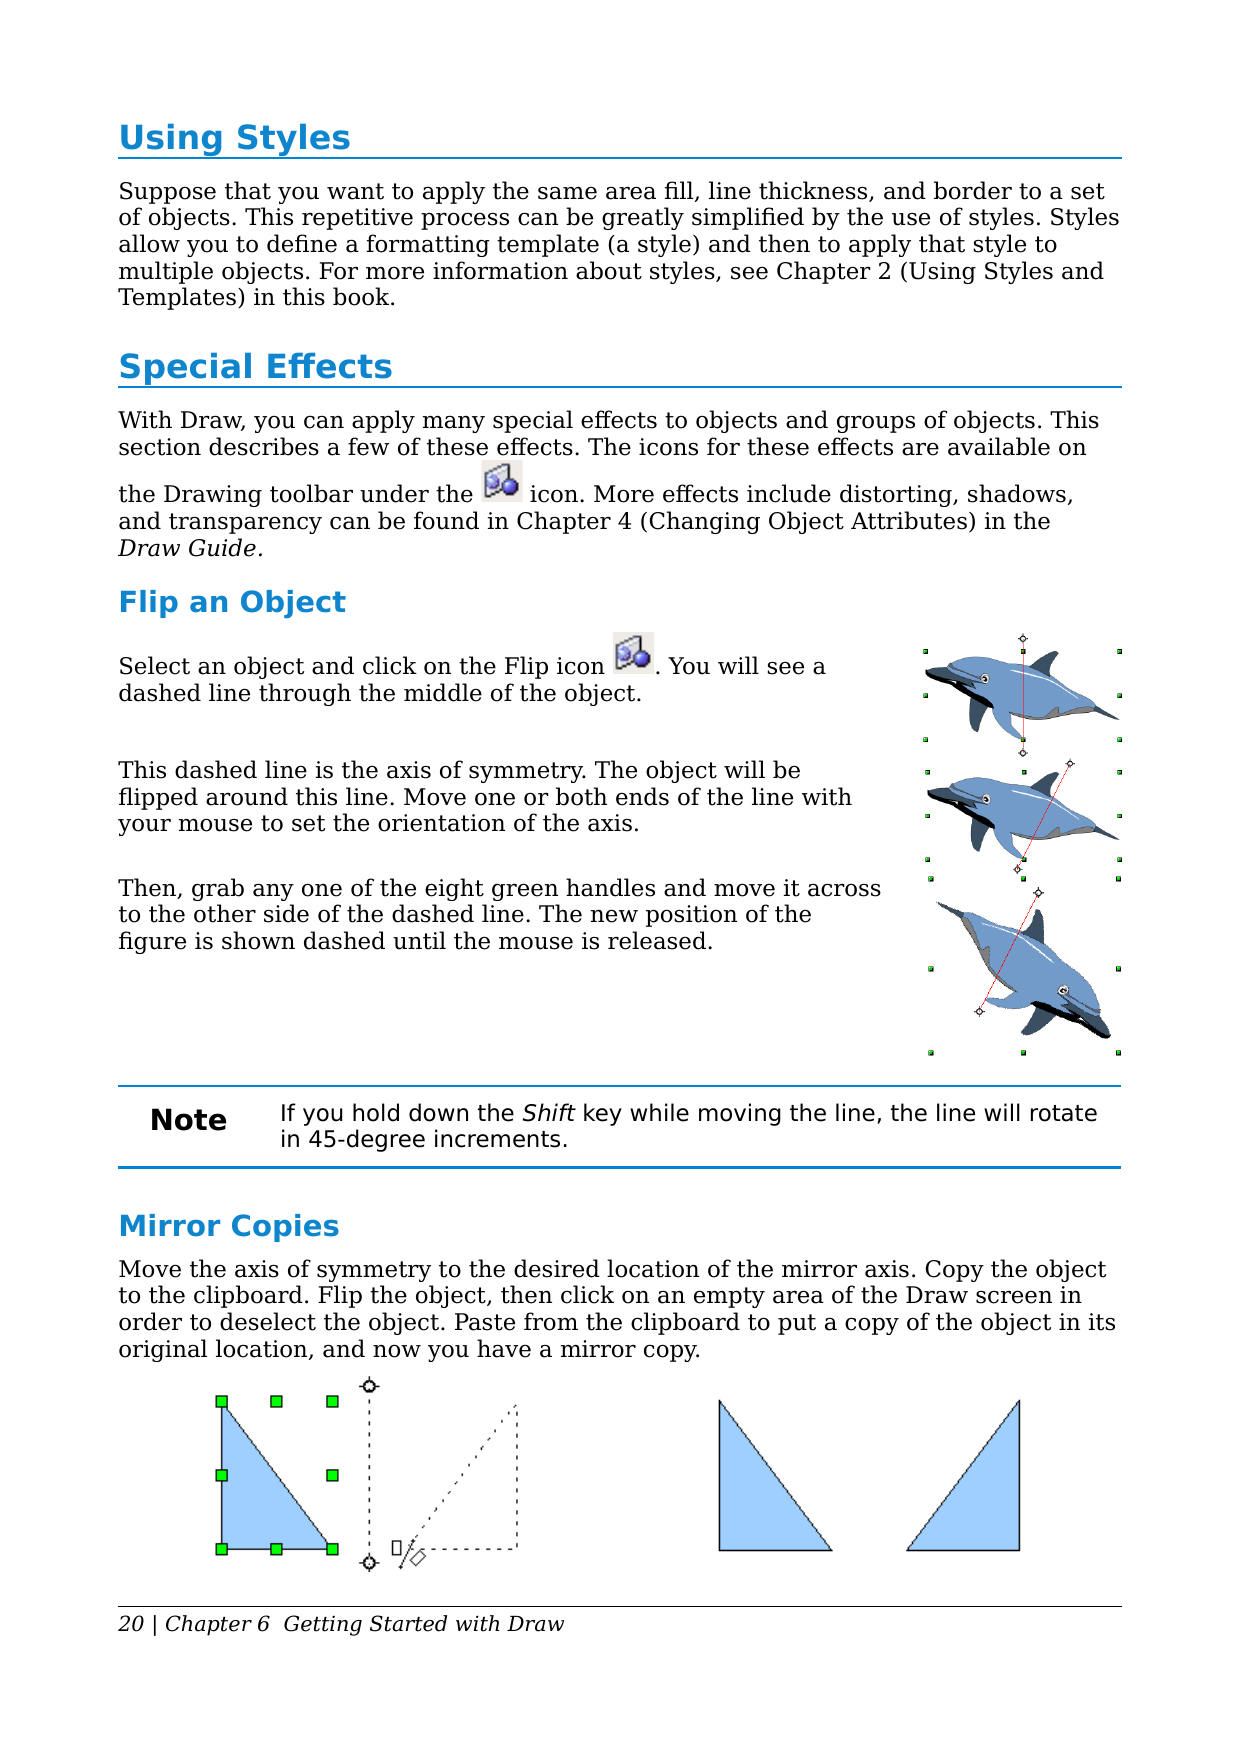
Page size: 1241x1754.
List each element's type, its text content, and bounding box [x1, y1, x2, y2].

text Suppose that you want to apply the same area fill, line thickness, and border to a set of objects. This repetitive process can be greatly simplified by the use of styles. Styles allow you to define a formatting template (a style) and then to apply that style to multiple objects. For more information about styles, see Chapter 2 (Using Styles and Templates) in this book. [118, 178, 1122, 311]
table_header If you hold down the Shift key while moving the line, the line will rotate in 45-degree increments. [259, 1087, 1121, 1166]
table_header [1030, 1375, 1122, 1575]
subtitle Flip an Object [118, 586, 1122, 620]
picture [612, 632, 655, 674]
subtitle Special Effects [118, 347, 1122, 386]
picture [712, 1375, 1030, 1575]
table_cell [887, 875, 926, 1055]
picture [922, 632, 1123, 1056]
picture [481, 460, 523, 502]
table_header [118, 1375, 620, 1575]
table_header [620, 1375, 712, 1575]
text With Draw, you can apply many special effects to objects and groups of objects. This section describes a few of these effects. The icons for these effects are available on the Drawing toolbar under the icon. More effects include distorting, shadows, and transparency can be found in Chapter 4 (Changing Object Attributes) in the Draw Guide. [118, 407, 1122, 562]
subtitle Using Styles [118, 118, 1122, 157]
text Move the axis of symmetry to the desired location of the mirror axis. Copy the object to the clipboard. Flip the object, then click on an empty area of the Draw screen in order to deselect the object. Paste from the clipboard to put a copy of the object in its original location, and now you have a mirror copy. [118, 1256, 1122, 1363]
table_header Select an object and click on the Flip icon . You will see a dashed line through the middle of the object. [118, 632, 887, 757]
table_cell This dashed line is the axis of symmetry. The object will be flipped around this line. Move one or both ends of the line with your mouse to set the orientation of the axis. [118, 757, 887, 875]
table_header Note [118, 1087, 259, 1166]
table_cell [887, 757, 924, 875]
subtitle Mirror Copies [118, 1210, 1122, 1244]
picture [213, 1375, 525, 1572]
table_header [887, 632, 922, 757]
table_cell Then, grab any one of the eight green handles and move it across to the other side of the dashed line. The new position of the figure is shown dashed until the mouse is released. [118, 875, 887, 1055]
